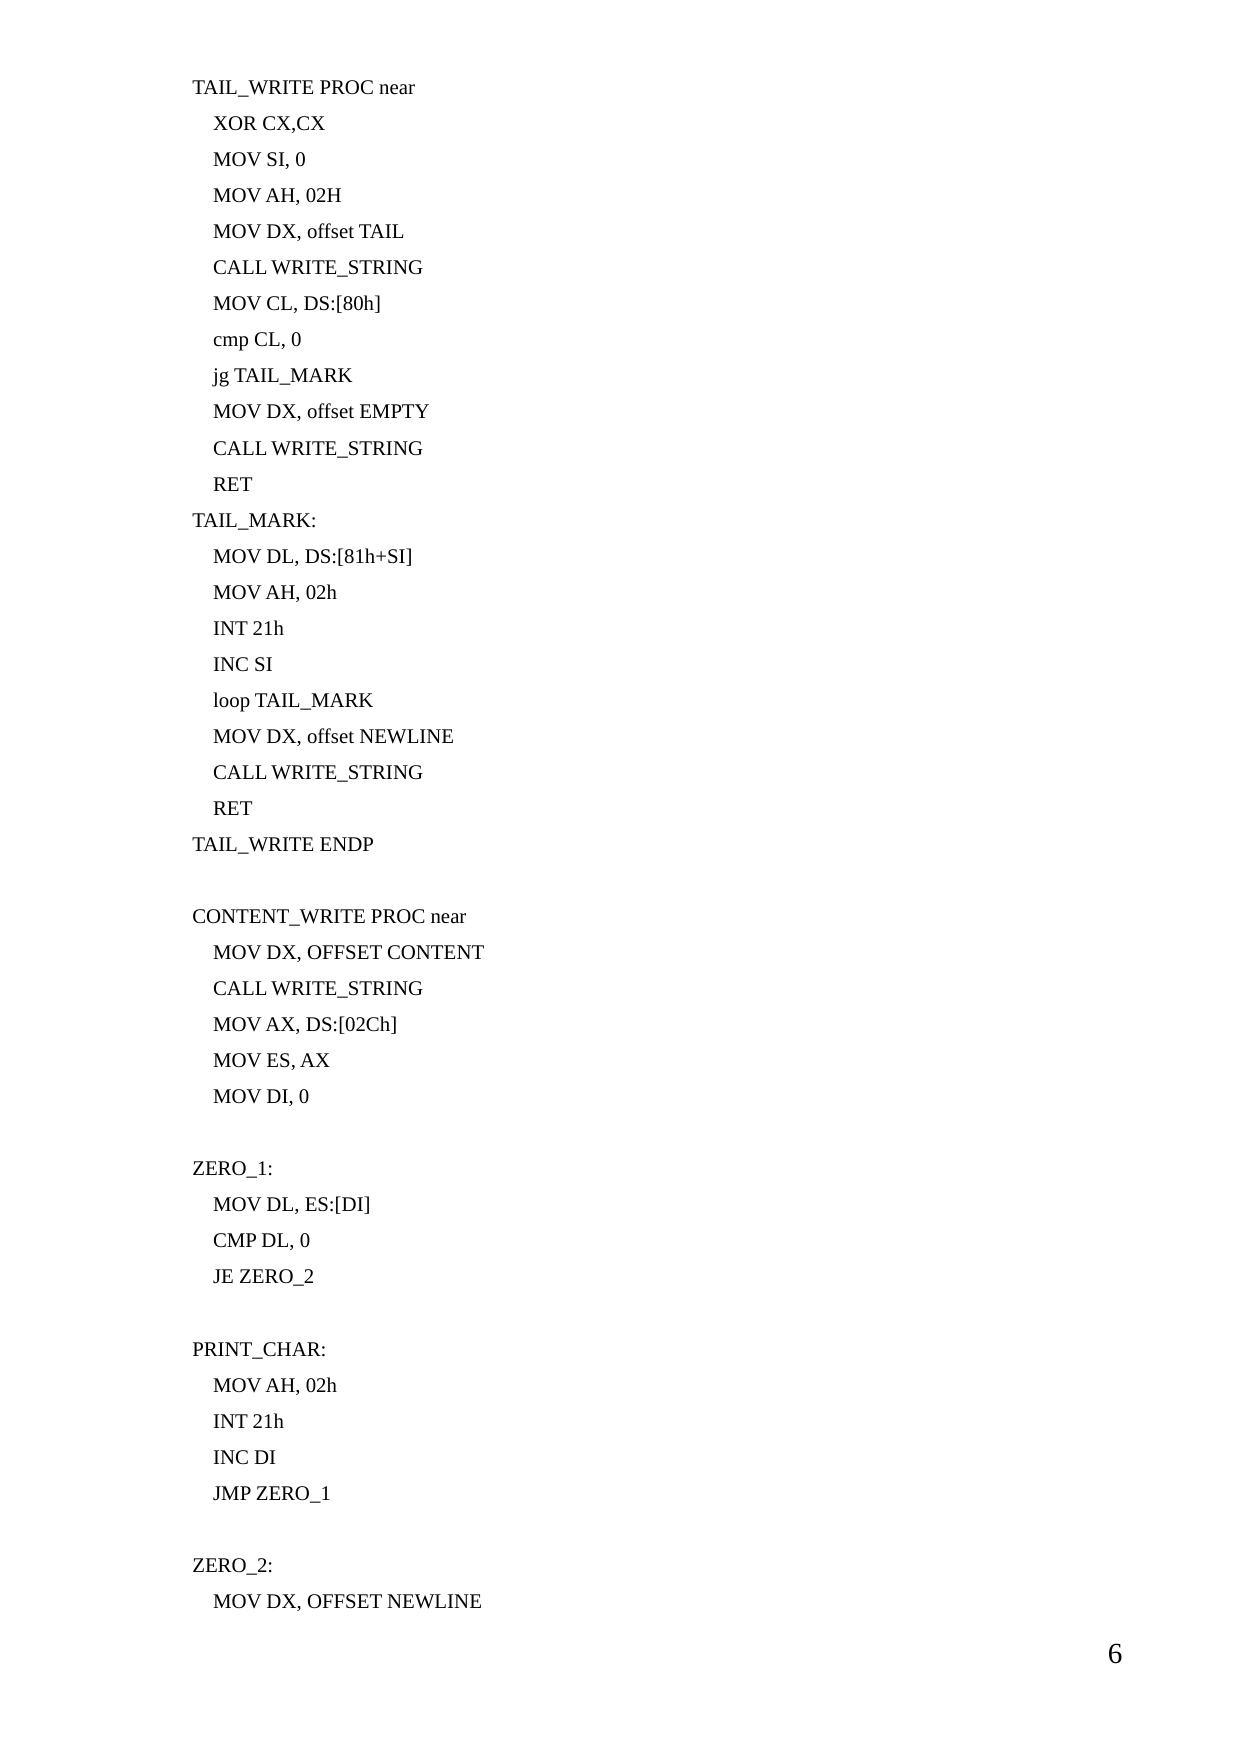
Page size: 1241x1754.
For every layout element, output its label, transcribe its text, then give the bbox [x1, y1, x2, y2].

text PRINT_CHAR: [118, 1336, 1122, 1361]
text CONTENT_WRITE PROC near [118, 904, 1122, 928]
text MOV AH, 02h [118, 579, 1122, 604]
text TAIL_MARK: [118, 507, 1122, 532]
text MOV DX, offset NEWLINE [118, 724, 1122, 748]
text INT 21h [118, 1408, 1122, 1433]
text RET [118, 796, 1122, 820]
text CALL WRITE_STRING [118, 976, 1122, 1000]
text cmp CL, 0 [118, 327, 1122, 351]
text MOV DL, DS:[81h+SI] [118, 543, 1122, 568]
text CMP DL, 0 [118, 1228, 1122, 1252]
text loop TAIL_MARK [118, 688, 1122, 712]
text INC SI [118, 652, 1122, 676]
text MOV DX, OFFSET CONTENT [118, 940, 1122, 964]
text ZERO_1: [118, 1156, 1122, 1180]
text TAIL_WRITE ENDP [118, 832, 1122, 856]
text RET [118, 471, 1122, 496]
text MOV SI, 0 [118, 147, 1122, 171]
text MOV CL, DS:[80h] [118, 291, 1122, 315]
text MOV DX, OFFSET NEWLINE [118, 1589, 1122, 1613]
text MOV ES, AX [118, 1048, 1122, 1072]
text CALL WRITE_STRING [118, 255, 1122, 279]
text MOV AH, 02h [118, 1372, 1122, 1397]
text jg TAIL_MARK [118, 363, 1122, 387]
text MOV DX, offset TAIL [118, 219, 1122, 243]
text MOV AH, 02H [118, 183, 1122, 207]
text JMP ZERO_1 [118, 1481, 1122, 1505]
text MOV DX, offset EMPTY [118, 399, 1122, 423]
text TAIL_WRITE PROC near [118, 75, 1122, 99]
text CALL WRITE_STRING [118, 435, 1122, 459]
text XOR CX,CX [118, 111, 1122, 135]
text INC DI [118, 1444, 1122, 1469]
text INT 21h [118, 616, 1122, 640]
text CALL WRITE_STRING [118, 760, 1122, 784]
text MOV AX, DS:[02Ch] [118, 1012, 1122, 1036]
text MOV DL, ES:[DI] [118, 1192, 1122, 1216]
text JE ZERO_2 [118, 1264, 1122, 1288]
text MOV DI, 0 [118, 1084, 1122, 1108]
text ZERO_2: [118, 1553, 1122, 1577]
